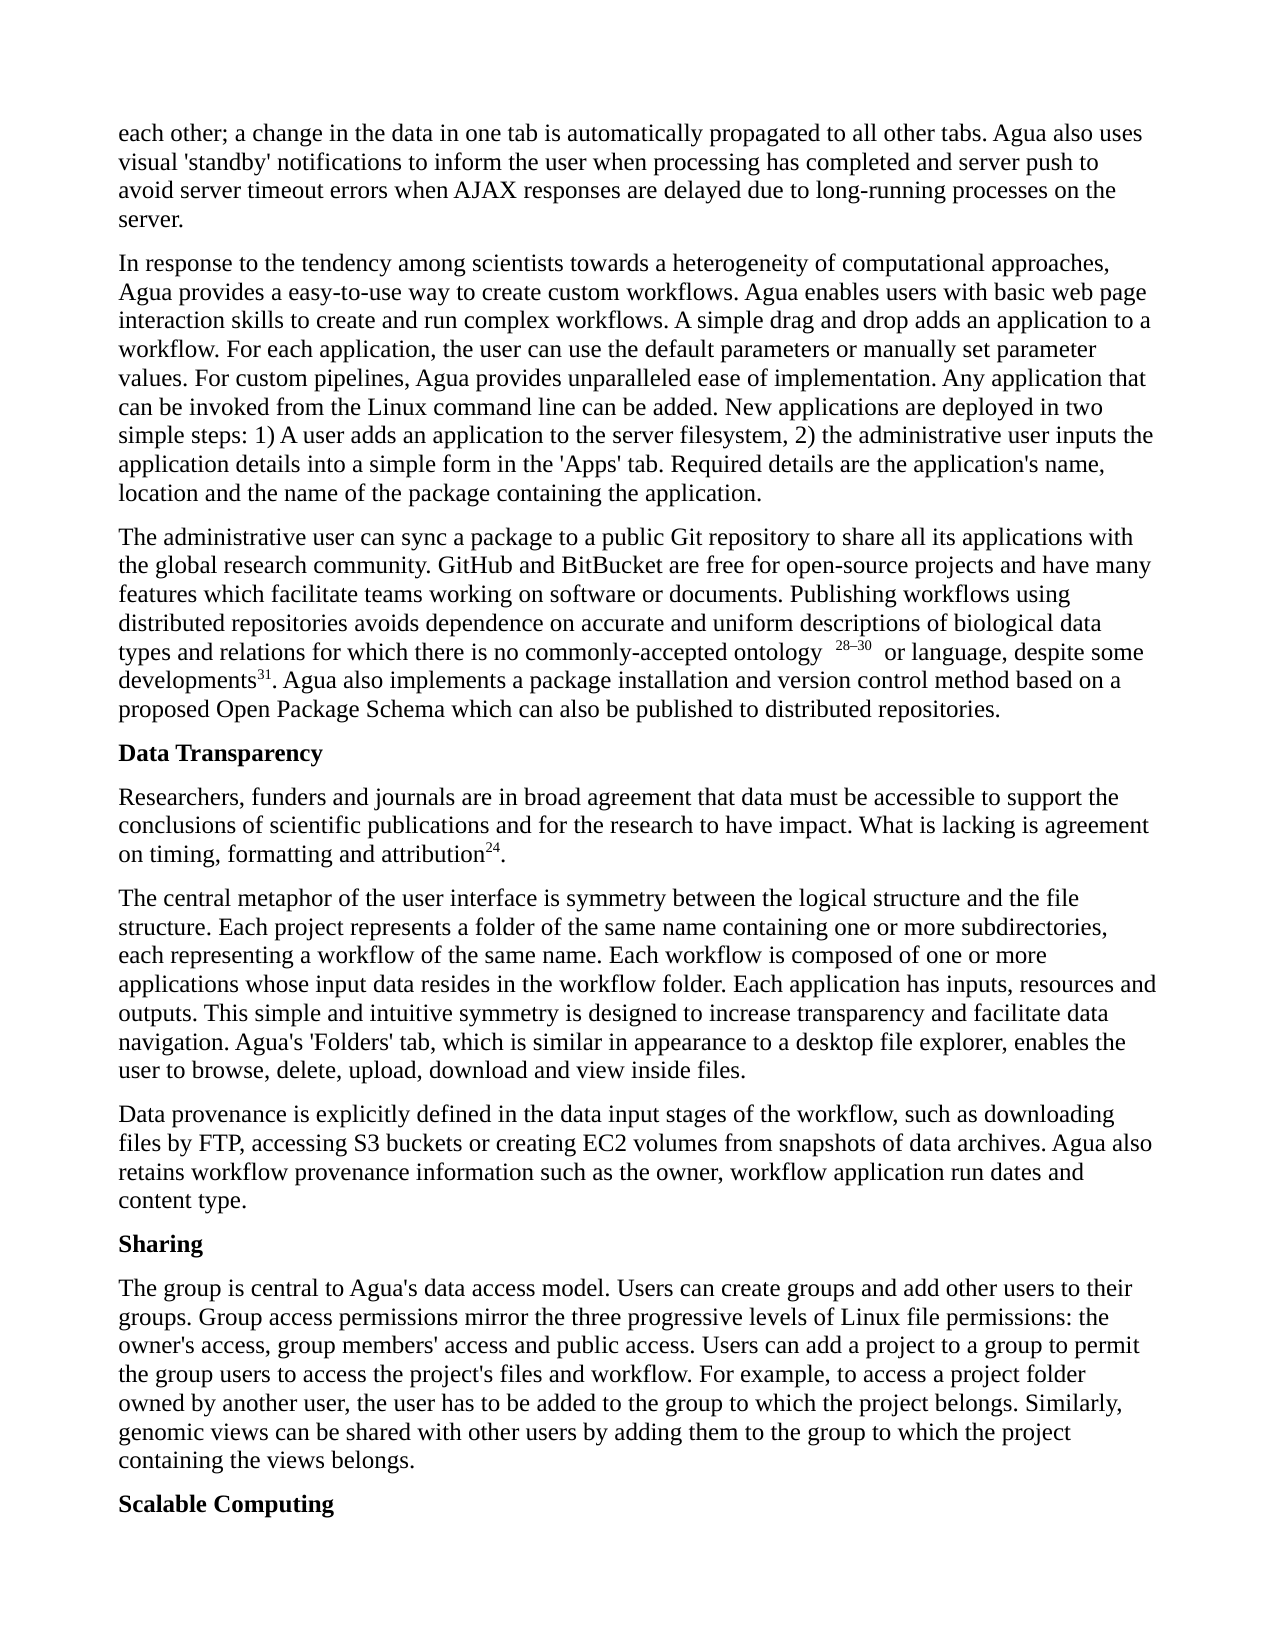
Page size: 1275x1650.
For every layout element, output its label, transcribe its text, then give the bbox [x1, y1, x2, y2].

text Data Transparency [118, 738, 1157, 767]
text Data provenance is explicitly defined in the data input stages of the workflow, such as downloading files by FTP, accessing S3 buckets or creating EC2 volumes from snapshots of data archives. Agua also retains workflow provenance information such as the owner, workflow application run dates and content type. [118, 1099, 1157, 1214]
text In response to the tendency among scientists towards a heterogeneity of computational approaches, Agua provides a easy-to-use way to create custom workflows. Agua enables users with basic web page interaction skills to create and run complex workflows. A simple drag and drop adds an application to a workflow. For each application, the user can use the default parameters or manually set parameter values. For custom pipelines, Agua provides unparalleled ease of implementation. Any application that can be invoked from the Linux command line can be added. New applications are deployed in two simple steps: 1) A user adds an application to the server filesystem, 2) the administrative user inputs the application details into a simple form in the 'Apps' tab. Required details are the application's name, location and the name of the package containing the application. [118, 248, 1157, 507]
text The central metaphor of the user interface is symmetry between the logical structure and the file structure. Each project represents a folder of the same name containing one or more subdirectories, each representing a workflow of the same name. Each workflow is composed of one or more applications whose input data resides in the workflow folder. Each application has inputs, resources and outputs. This simple and intuitive symmetry is designed to increase transparency and facilitate data navigation. Agua's 'Folders' tab, which is similar in appearance to a desktop file explorer, enables the user to browse, delete, upload, download and view inside files. [118, 883, 1157, 1084]
text each other; a change in the data in one tab is automatically propagated to all other tabs. Agua also uses visual 'standby' notifications to inform the user when processing has completed and server push to avoid server timeout errors when AJAX responses are delayed due to long-running processes on the server. [118, 118, 1157, 233]
text The administrative user can sync a package to a public Git repository to share all its applications with the global research community. GitHub and BitBucket are free for open-source projects and have many features which facilitate teams working on software or documents. Publishing workflows using distributed repositories avoids dependence on accurate and uniform descriptions of biological data types and relations for which there is no commonly-accepted ontology 28–30 or language, despite some developments31. Agua also implements a package installation and version control method based on a proposed Open Package Schema which can also be published to distributed repositories. [118, 522, 1157, 723]
text Scalable Computing [118, 1489, 1157, 1518]
text Researchers, funders and journals are in broad agreement that data must be accessible to support the conclusions of scientific publications and for the research to have impact. What is lacking is agreement on timing, formatting and attribution24. [118, 782, 1157, 868]
text The group is central to Agua's data access model. Users can create groups and add other users to their groups. Group access permissions mirror the three progressive levels of Linux file permissions: the owner's access, group members' access and public access. Users can add a project to a group to permit the group users to access the project's files and workflow. For example, to access a project folder owned by another user, the user has to be added to the group to which the project belongs. Similarly, genomic views can be shared with other users by adding them to the group to which the project containing the views belongs. [118, 1273, 1157, 1474]
text Sharing [118, 1229, 1157, 1258]
